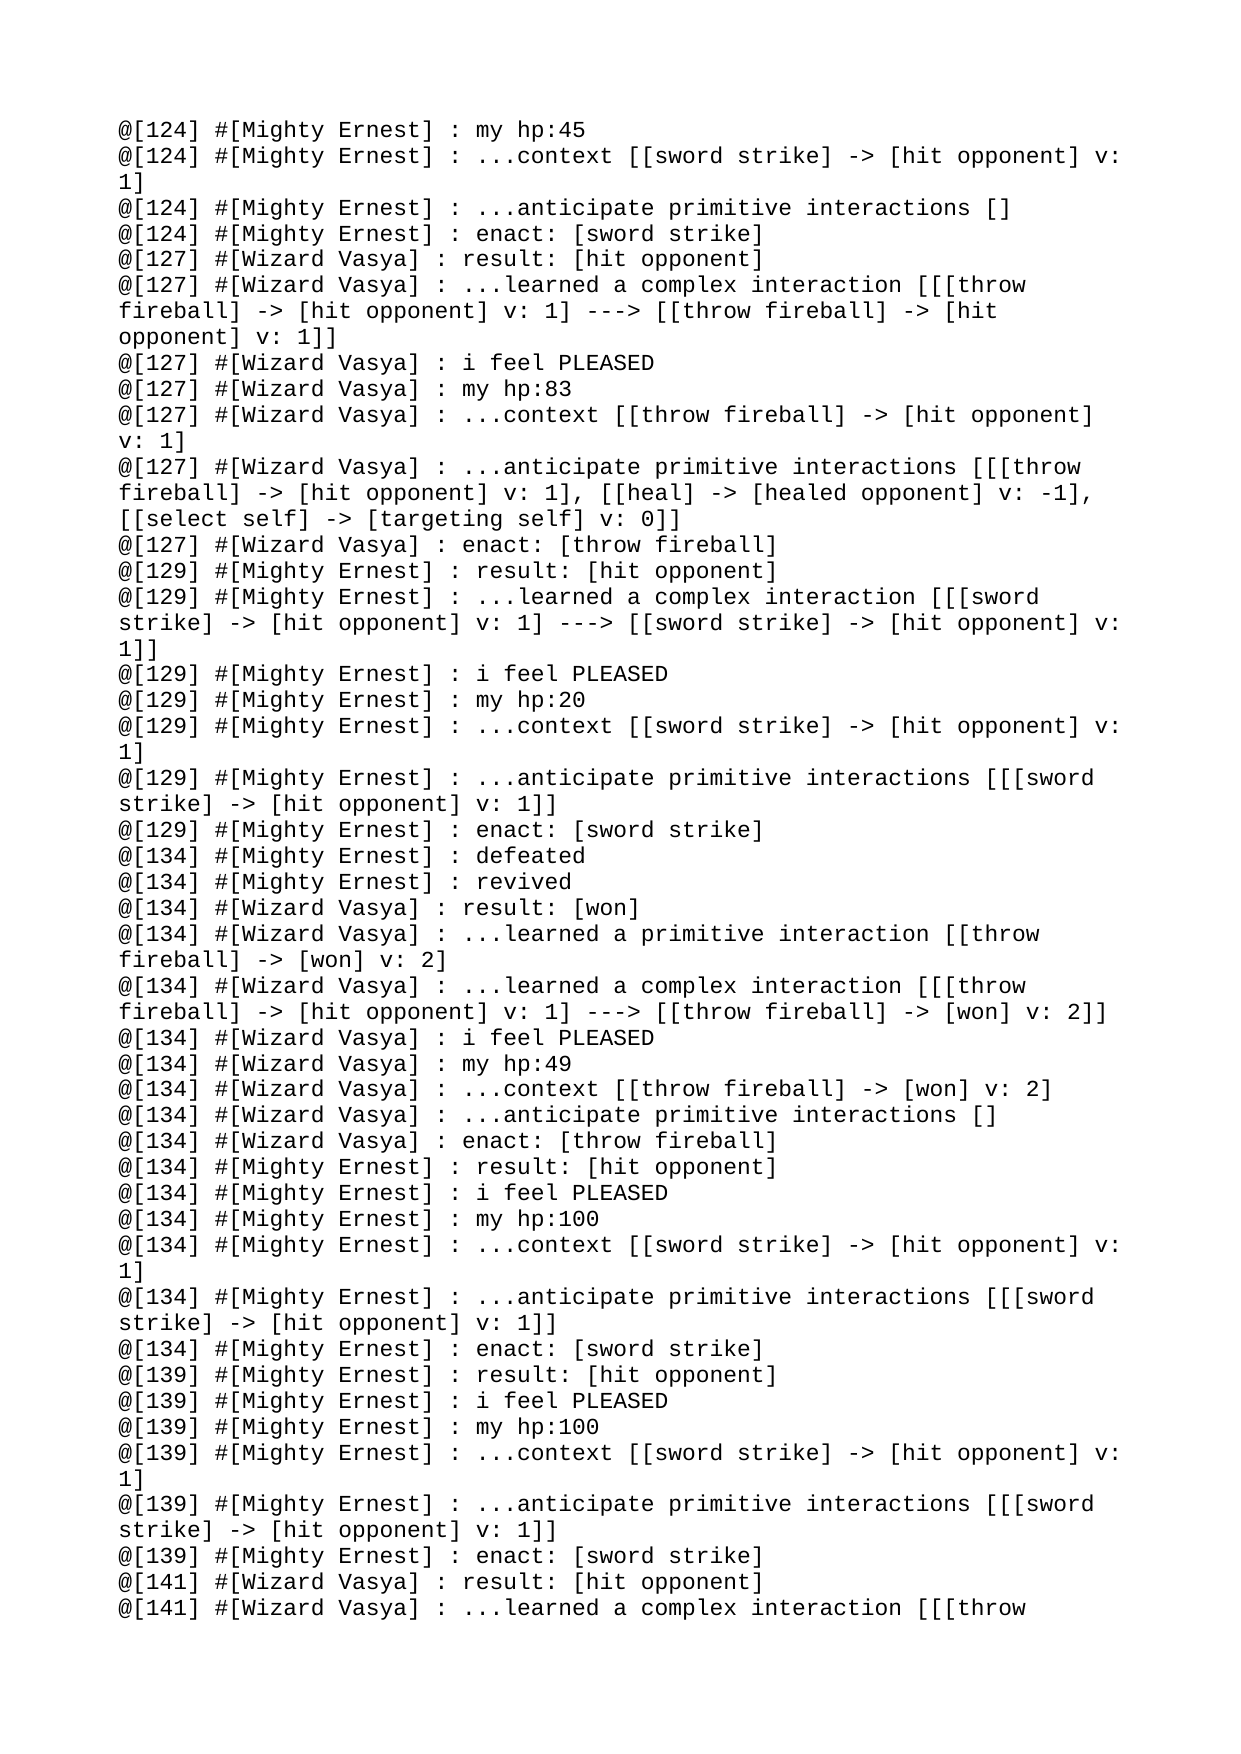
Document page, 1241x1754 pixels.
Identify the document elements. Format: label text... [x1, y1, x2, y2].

text @[139] #[Mighty Ernest] : ...context [[sword strike] -> [hit opponent] v: 1] [118, 1441, 1122, 1493]
text @[141] #[Wizard Vasya] : result: [hit opponent] [118, 1571, 1122, 1597]
text @[134] #[Wizard Vasya] : ...context [[throw fireball] -> [won] v: 2] [118, 1078, 1122, 1104]
text @[139] #[Mighty Ernest] : result: [hit opponent] [118, 1363, 1122, 1389]
text @[129] #[Mighty Ernest] : enact: [sword strike] [118, 818, 1122, 844]
text @[134] #[Wizard Vasya] : ...learned a primitive interaction [[throw fireball] -> [won] v: 2] [118, 922, 1122, 974]
text @[134] #[Mighty Ernest] : i feel PLEASED [118, 1182, 1122, 1207]
text @[134] #[Wizard Vasya] : result: [won] [118, 896, 1122, 922]
text @[127] #[Wizard Vasya] : ...anticipate primitive interactions [[[throw fireball] -> [hit opponent] v: 1], [[heal] -> [healed opponent] v: -1], [[select self] -> [targeting self] v: 0]] [118, 455, 1122, 533]
text @[134] #[Wizard Vasya] : ...learned a complex interaction [[[throw fireball] -> [hit opponent] v: 1] ---> [[throw fireball] -> [won] v: 2]] [118, 974, 1122, 1026]
text @[134] #[Wizard Vasya] : my hp:49 [118, 1052, 1122, 1078]
text @[139] #[Mighty Ernest] : enact: [sword strike] [118, 1545, 1122, 1571]
text @[127] #[Wizard Vasya] : my hp:83 [118, 377, 1122, 403]
text @[134] #[Mighty Ernest] : defeated [118, 844, 1122, 870]
text @[124] #[Mighty Ernest] : enact: [sword strike] [118, 222, 1122, 248]
text @[127] #[Wizard Vasya] : ...context [[throw fireball] -> [hit opponent] v: 1] [118, 403, 1122, 455]
text @[129] #[Mighty Ernest] : ...learned a complex interaction [[[sword strike] -> [hit opponent] v: 1] ---> [[sword strike] -> [hit opponent] v: 1]] [118, 585, 1122, 663]
text @[129] #[Mighty Ernest] : my hp:20 [118, 689, 1122, 715]
text @[129] #[Mighty Ernest] : i feel PLEASED [118, 663, 1122, 689]
text @[139] #[Mighty Ernest] : i feel PLEASED [118, 1389, 1122, 1415]
text @[127] #[Wizard Vasya] : result: [hit opponent] [118, 248, 1122, 274]
text @[129] #[Mighty Ernest] : ...context [[sword strike] -> [hit opponent] v: 1] [118, 715, 1122, 767]
text @[134] #[Mighty Ernest] : ...context [[sword strike] -> [hit opponent] v: 1] [118, 1233, 1122, 1285]
text @[134] #[Mighty Ernest] : revived [118, 870, 1122, 896]
text @[124] #[Mighty Ernest] : ...anticipate primitive interactions [] [118, 196, 1122, 222]
text @[129] #[Mighty Ernest] : result: [hit opponent] [118, 559, 1122, 585]
text @[129] #[Mighty Ernest] : ...anticipate primitive interactions [[[sword strike] -> [hit opponent] v: 1]] [118, 767, 1122, 818]
text @[134] #[Wizard Vasya] : ...anticipate primitive interactions [] [118, 1104, 1122, 1130]
text @[134] #[Wizard Vasya] : enact: [throw fireball] [118, 1130, 1122, 1156]
text @[127] #[Wizard Vasya] : enact: [throw fireball] [118, 533, 1122, 559]
text @[141] #[Wizard Vasya] : ...learned a complex interaction [[[throw [118, 1597, 1122, 1622]
text @[134] #[Mighty Ernest] : ...anticipate primitive interactions [[[sword strike] -> [hit opponent] v: 1]] [118, 1285, 1122, 1337]
text @[134] #[Mighty Ernest] : result: [hit opponent] [118, 1156, 1122, 1182]
text @[134] #[Mighty Ernest] : enact: [sword strike] [118, 1337, 1122, 1363]
text @[124] #[Mighty Ernest] : ...context [[sword strike] -> [hit opponent] v: 1] [118, 144, 1122, 196]
text @[127] #[Wizard Vasya] : ...learned a complex interaction [[[throw fireball] -> [hit opponent] v: 1] ---> [[throw fireball] -> [hit opponent] v: 1]] [118, 274, 1122, 352]
text @[139] #[Mighty Ernest] : my hp:100 [118, 1415, 1122, 1441]
text @[134] #[Mighty Ernest] : my hp:100 [118, 1207, 1122, 1233]
text @[127] #[Wizard Vasya] : i feel PLEASED [118, 352, 1122, 377]
text @[134] #[Wizard Vasya] : i feel PLEASED [118, 1026, 1122, 1052]
text @[124] #[Mighty Ernest] : my hp:45 [118, 118, 1122, 144]
text @[139] #[Mighty Ernest] : ...anticipate primitive interactions [[[sword strike] -> [hit opponent] v: 1]] [118, 1493, 1122, 1545]
